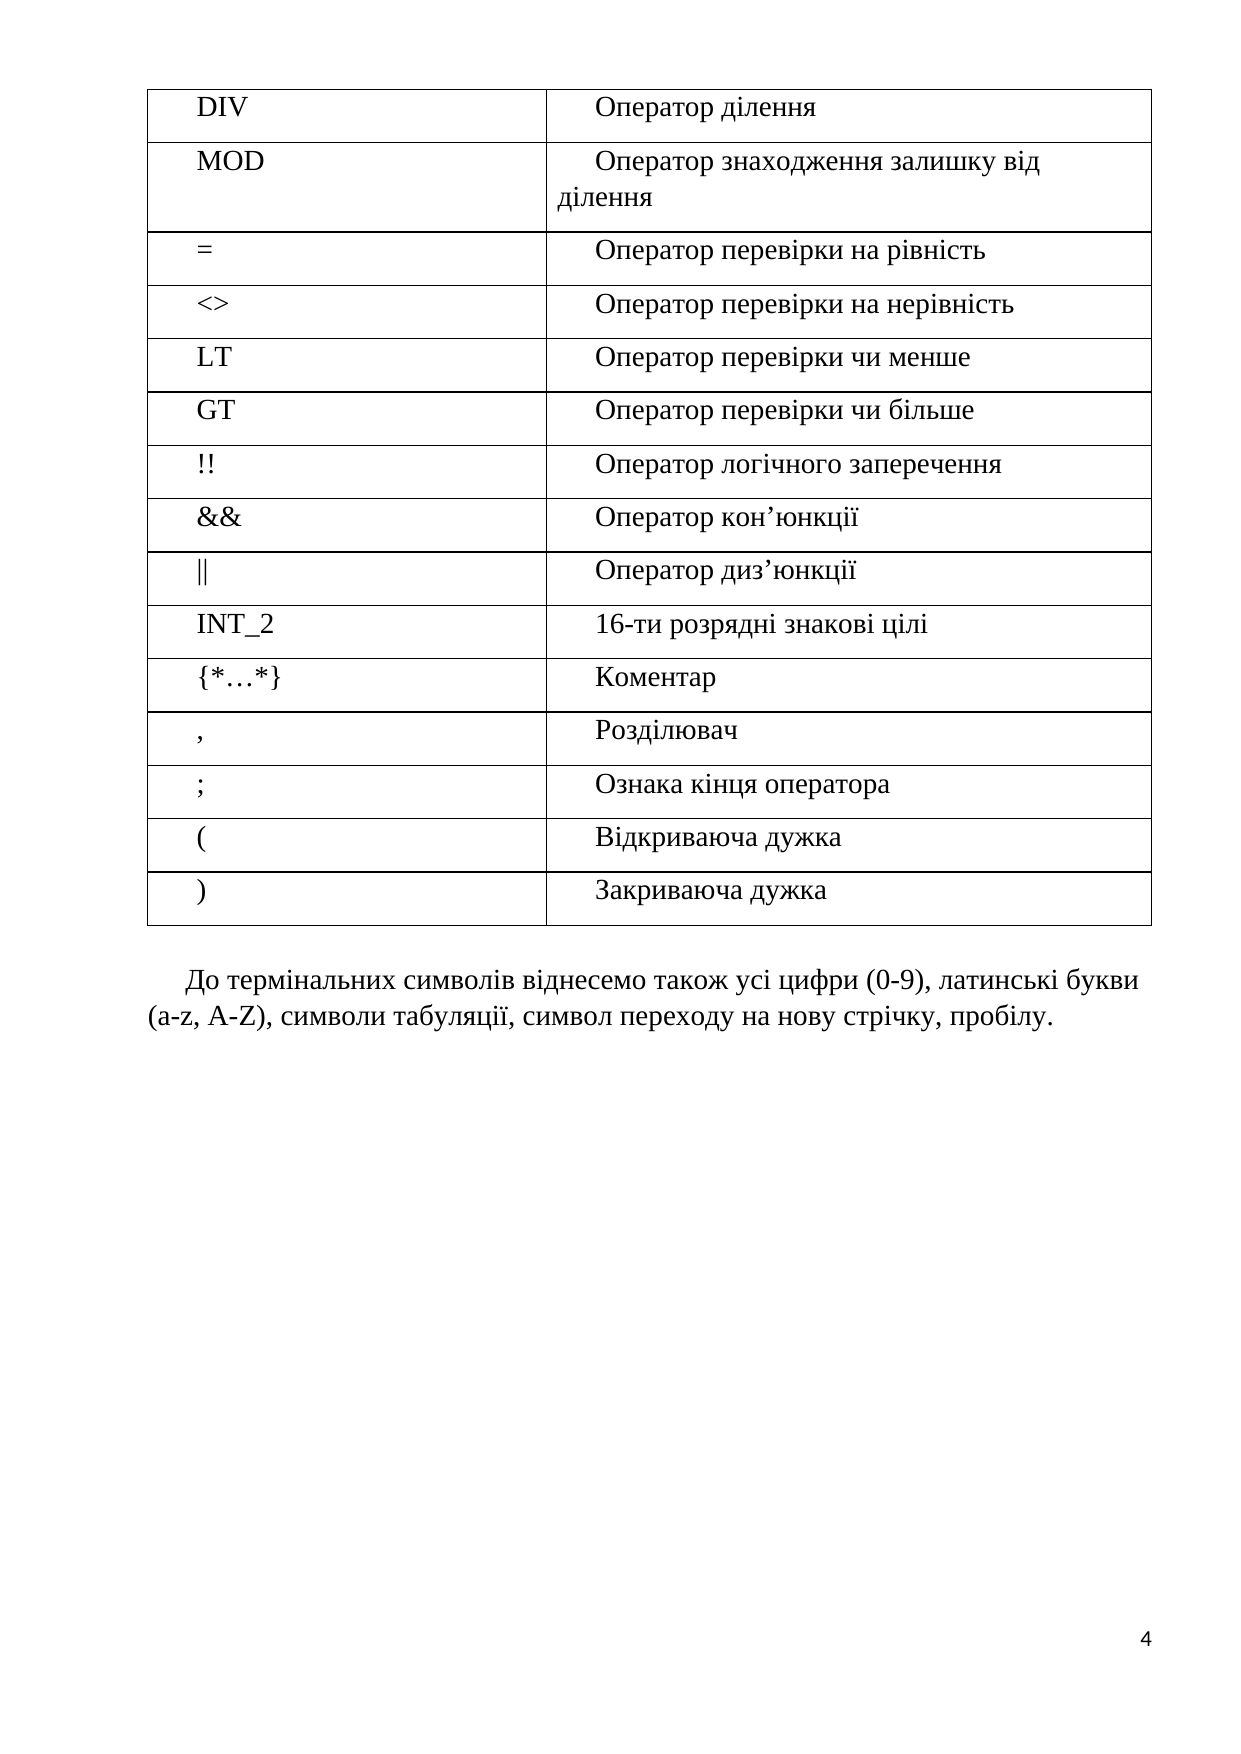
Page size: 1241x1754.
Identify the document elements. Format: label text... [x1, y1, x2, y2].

table_cell Оператор перевірки чи менше [547, 339, 1151, 391]
table_cell {*…*} [148, 659, 546, 711]
table_cell Оператор перевірки чи більше [547, 393, 1151, 445]
table_cell Розділювач [547, 713, 1151, 765]
table_cell DIV [148, 90, 546, 142]
table_cell Відкриваюча дужка [547, 819, 1151, 871]
table_cell || [148, 553, 546, 605]
table_cell MOD [148, 143, 546, 231]
table_cell 16-ти розрядні знакові цілі [547, 606, 1151, 658]
table_cell Коментар [547, 659, 1151, 711]
text До термінальних символів віднесемо також усі цифри (0-9), латинські букви (a-z, A-Z), символи табуляції, символ переходу на нову стрічку, пробілу. [148, 962, 1152, 1032]
table_cell ) [148, 873, 546, 925]
table_cell INT_2 [148, 606, 546, 658]
table_cell Ознака кінця оператора [547, 766, 1151, 818]
table_cell Оператор логічного заперечення [547, 446, 1151, 498]
table_cell Закриваюча дужка [547, 873, 1151, 925]
table_cell ( [148, 819, 546, 871]
table_cell <> [148, 286, 546, 338]
table_cell Оператор ділення [547, 90, 1151, 142]
table_cell Оператор перевірки на нерівність [547, 286, 1151, 338]
table_cell Оператор диз’юнкції [547, 553, 1151, 605]
table_cell Оператор знаходження залишку від ділення [547, 143, 1151, 231]
table_cell ; [148, 766, 546, 818]
table_cell !! [148, 446, 546, 498]
table_cell Оператор кон’юнкції [547, 499, 1151, 551]
table_cell = [148, 233, 546, 285]
table_cell LT [148, 339, 546, 391]
table_cell && [148, 499, 546, 551]
table_cell GT [148, 393, 546, 445]
table_cell , [148, 713, 546, 765]
table_cell Оператор перевірки на рівність [547, 233, 1151, 285]
